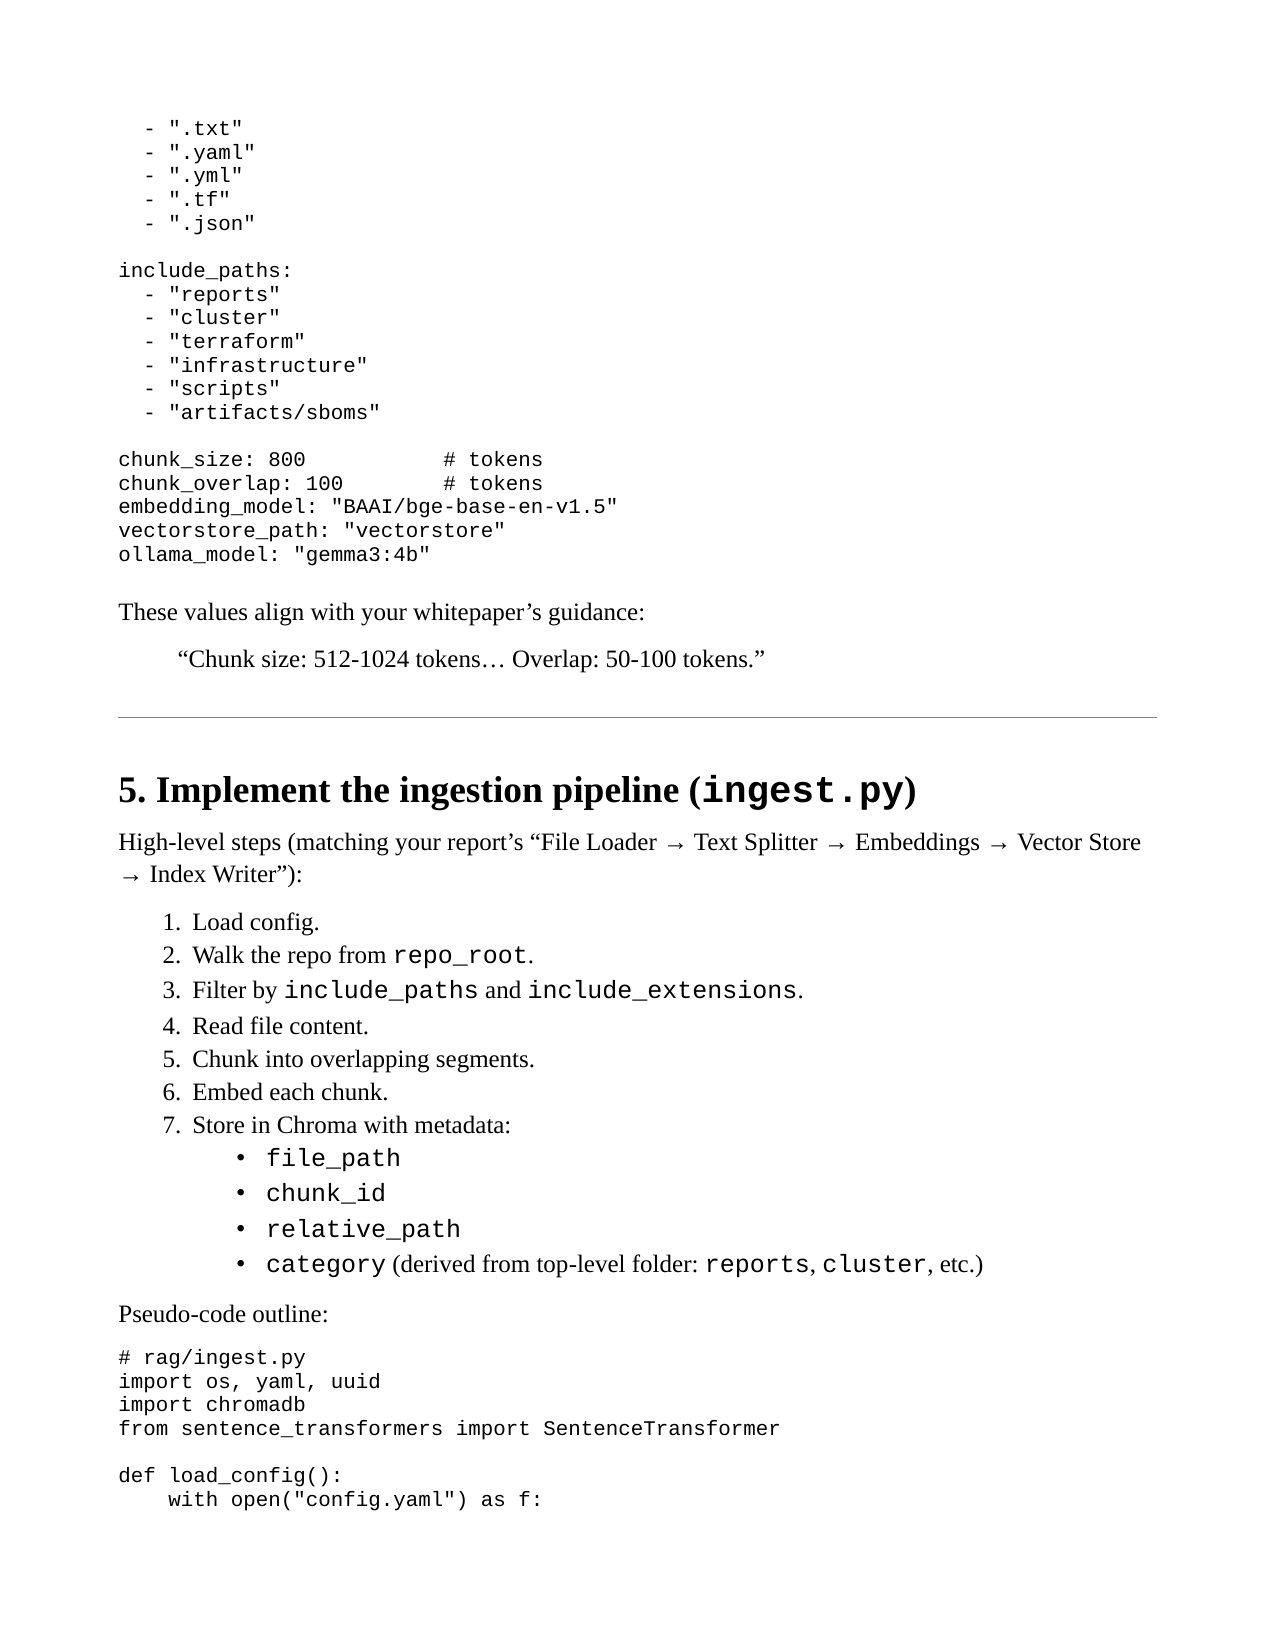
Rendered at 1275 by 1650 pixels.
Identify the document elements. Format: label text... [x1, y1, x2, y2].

text - ".tf" [118, 189, 1157, 213]
text import chromadb [118, 1394, 1157, 1418]
text “Chunk size: 512-1024 tokens… Overlap: 50-100 tokens.” [177, 644, 1098, 673]
text - "terraform" [118, 331, 1157, 354]
text def load_config(): [118, 1465, 1157, 1489]
list Walk the repo from repo_root. [162, 940, 1157, 971]
text - "scripts" [118, 378, 1157, 402]
text - "cluster" [118, 307, 1157, 331]
text with open("config.yaml") as f: [118, 1489, 1157, 1512]
list Read file content. [162, 1011, 1157, 1040]
text chunk_overlap: 100 # tokens [118, 473, 1157, 496]
text - "reports" [118, 284, 1157, 307]
text include_paths: [118, 260, 1157, 284]
list file_path [236, 1143, 1157, 1174]
list category (derived from top‑level folder: reports, cluster, etc.) [236, 1249, 1157, 1280]
text - ".yml" [118, 165, 1157, 189]
text - ".txt" [118, 118, 1157, 142]
text vectorstore_path: "vectorstore" [118, 520, 1157, 544]
text - ".json" [118, 213, 1157, 236]
list Embed each chunk. [162, 1077, 1157, 1106]
text - ".yaml" [118, 142, 1157, 165]
list Filter by include_paths and include_extensions. [162, 976, 1157, 1006]
list Load config. [162, 907, 1157, 936]
text - "artifacts/sboms" [118, 402, 1157, 426]
text High‑level steps (matching your report’s “File Loader → Text Splitter → Embeddings → Vector Store → Index Writer”): [118, 827, 1157, 888]
list Chunk into overlapping segments. [162, 1044, 1157, 1073]
text chunk_size: 800 # tokens [118, 449, 1157, 473]
list Store in Chroma with metadata: [162, 1110, 1157, 1139]
text import os, yaml, uuid [118, 1371, 1157, 1394]
text ollama_model: "gemma3:4b" [118, 544, 1157, 567]
text from sentence_transformers import SentenceTransformer [118, 1418, 1157, 1442]
text Pseudo‑code outline: [118, 1299, 1157, 1328]
text embedding_model: "BAAI/bge-base-en-v1.5" [118, 496, 1157, 520]
list relative_path [236, 1214, 1157, 1245]
subtitle 5. Implement the ingestion pipeline (ingest.py) [118, 768, 1157, 814]
list chunk_id [236, 1178, 1157, 1209]
text - "infrastructure" [118, 354, 1157, 378]
text These values align with your whitepaper’s guidance: [118, 597, 1157, 626]
text # rag/ingest.py [118, 1347, 1157, 1371]
